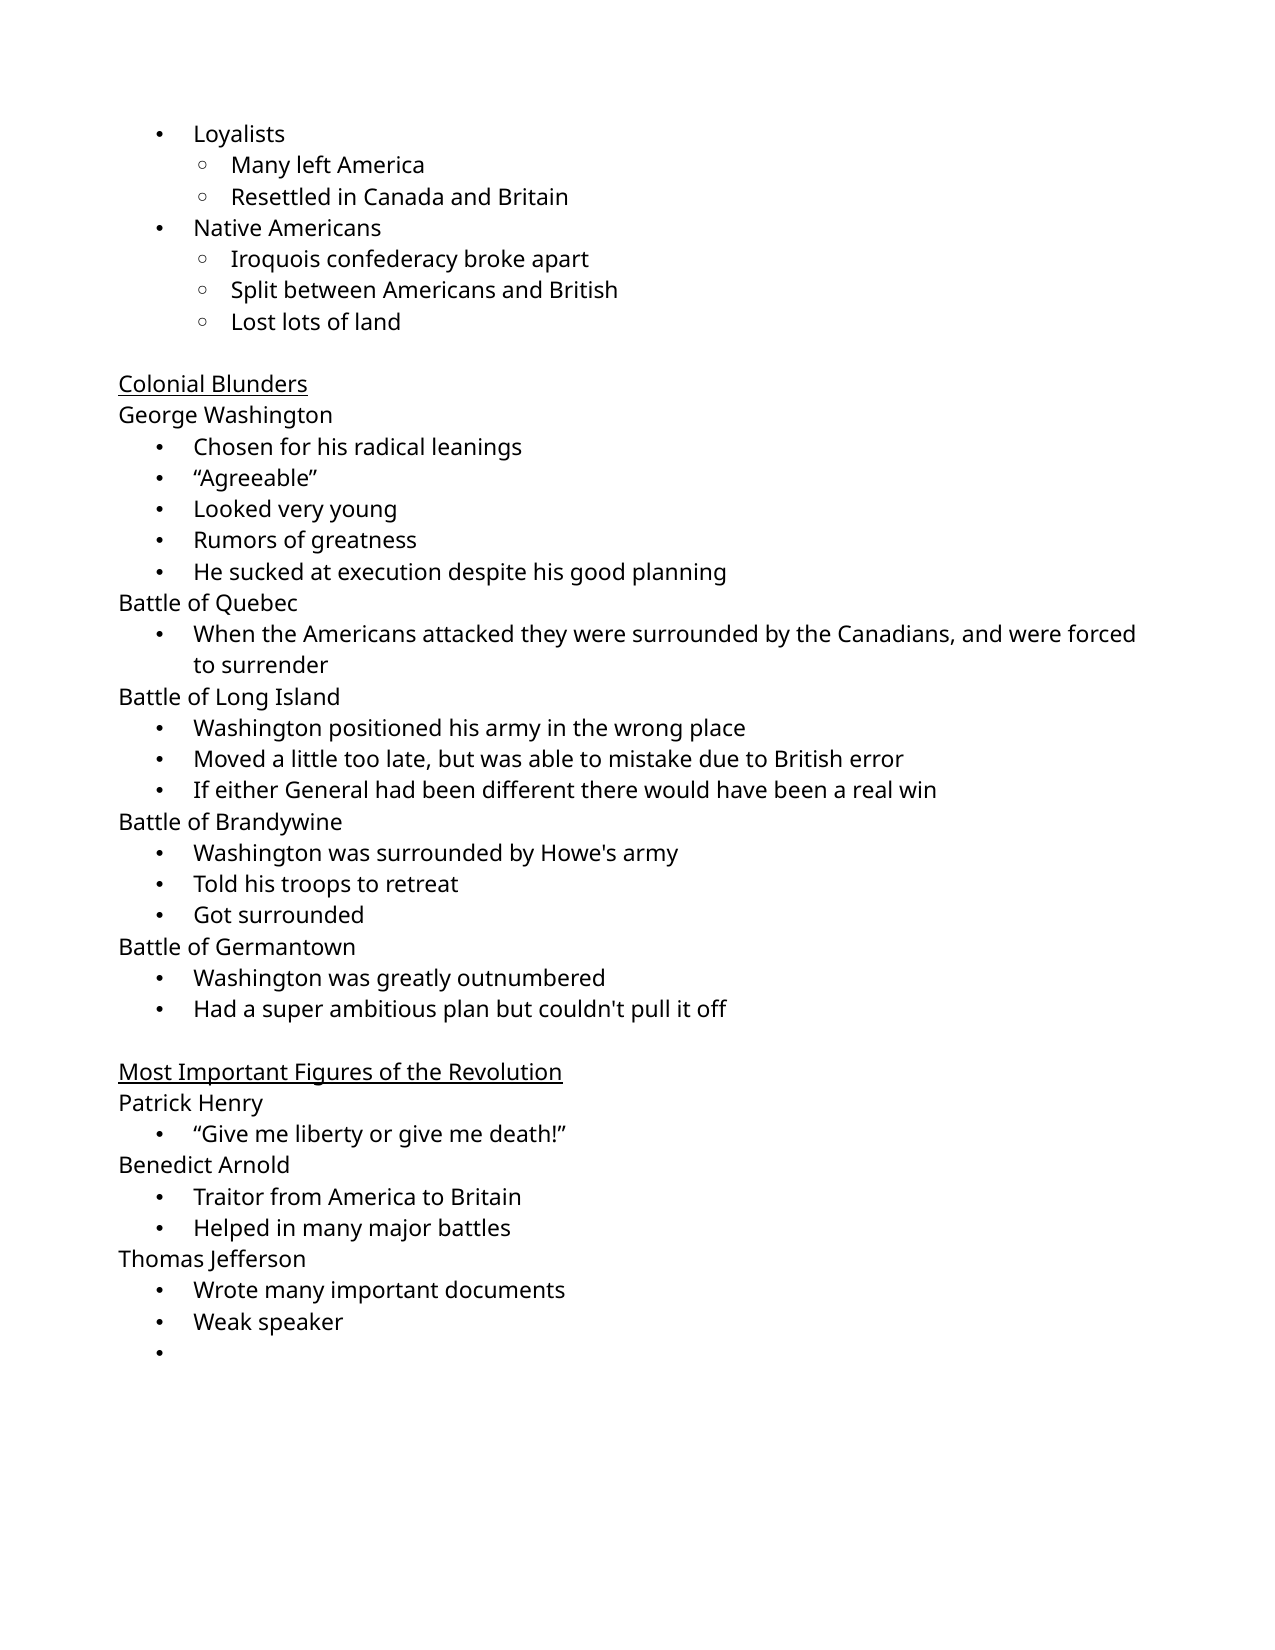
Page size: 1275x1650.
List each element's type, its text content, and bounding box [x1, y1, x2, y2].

text Patrick Henry [118, 1087, 1157, 1118]
list Chosen for his radical leanings [156, 431, 1157, 462]
text George Washington [118, 399, 1157, 431]
text Battle of Brandywine [118, 806, 1157, 837]
list Told his troops to retreat [156, 868, 1157, 899]
list Weak speaker [156, 1306, 1157, 1337]
list Got surrounded [156, 899, 1157, 931]
text Battle of Germantown [118, 931, 1157, 962]
list Washington was surrounded by Howe's army [156, 837, 1157, 868]
list Many left America [193, 149, 1157, 181]
text Most Important Figures of the Revolution [118, 1056, 1157, 1087]
list When the Americans attacked they were surrounded by the Canadians, and were forced to surrender [156, 618, 1157, 681]
list Helped in many major battles [156, 1212, 1157, 1243]
list Washington positioned his army in the wrong place [156, 712, 1157, 743]
list If either General had been different there would have been a real win [156, 774, 1157, 806]
list Washington was greatly outnumbered [156, 962, 1157, 993]
list Iroquois confederacy broke apart [193, 243, 1157, 274]
list Loyalists [156, 118, 1157, 149]
list Split between Americans and British [193, 274, 1157, 306]
text Thomas Jefferson [118, 1243, 1157, 1274]
list He sucked at execution despite his good planning [156, 556, 1157, 587]
list Traitor from America to Britain [156, 1181, 1157, 1212]
list Wrote many important documents [156, 1274, 1157, 1306]
list Moved a little too late, but was able to mistake due to British error [156, 743, 1157, 774]
list Looked very young [156, 493, 1157, 524]
list “Give me liberty or give me death!” [156, 1118, 1157, 1149]
list Native Americans [156, 212, 1157, 243]
list Had a super ambitious plan but couldn't pull it off [156, 993, 1157, 1024]
text Benedict Arnold [118, 1149, 1157, 1181]
list Lost lots of land [193, 306, 1157, 337]
text Battle of Long Island [118, 681, 1157, 712]
text Colonial Blunders [118, 368, 1157, 399]
list “Agreeable” [156, 462, 1157, 493]
list Resettled in Canada and Britain [193, 181, 1157, 212]
list Rumors of greatness [156, 524, 1157, 556]
text Battle of Quebec [118, 587, 1157, 618]
